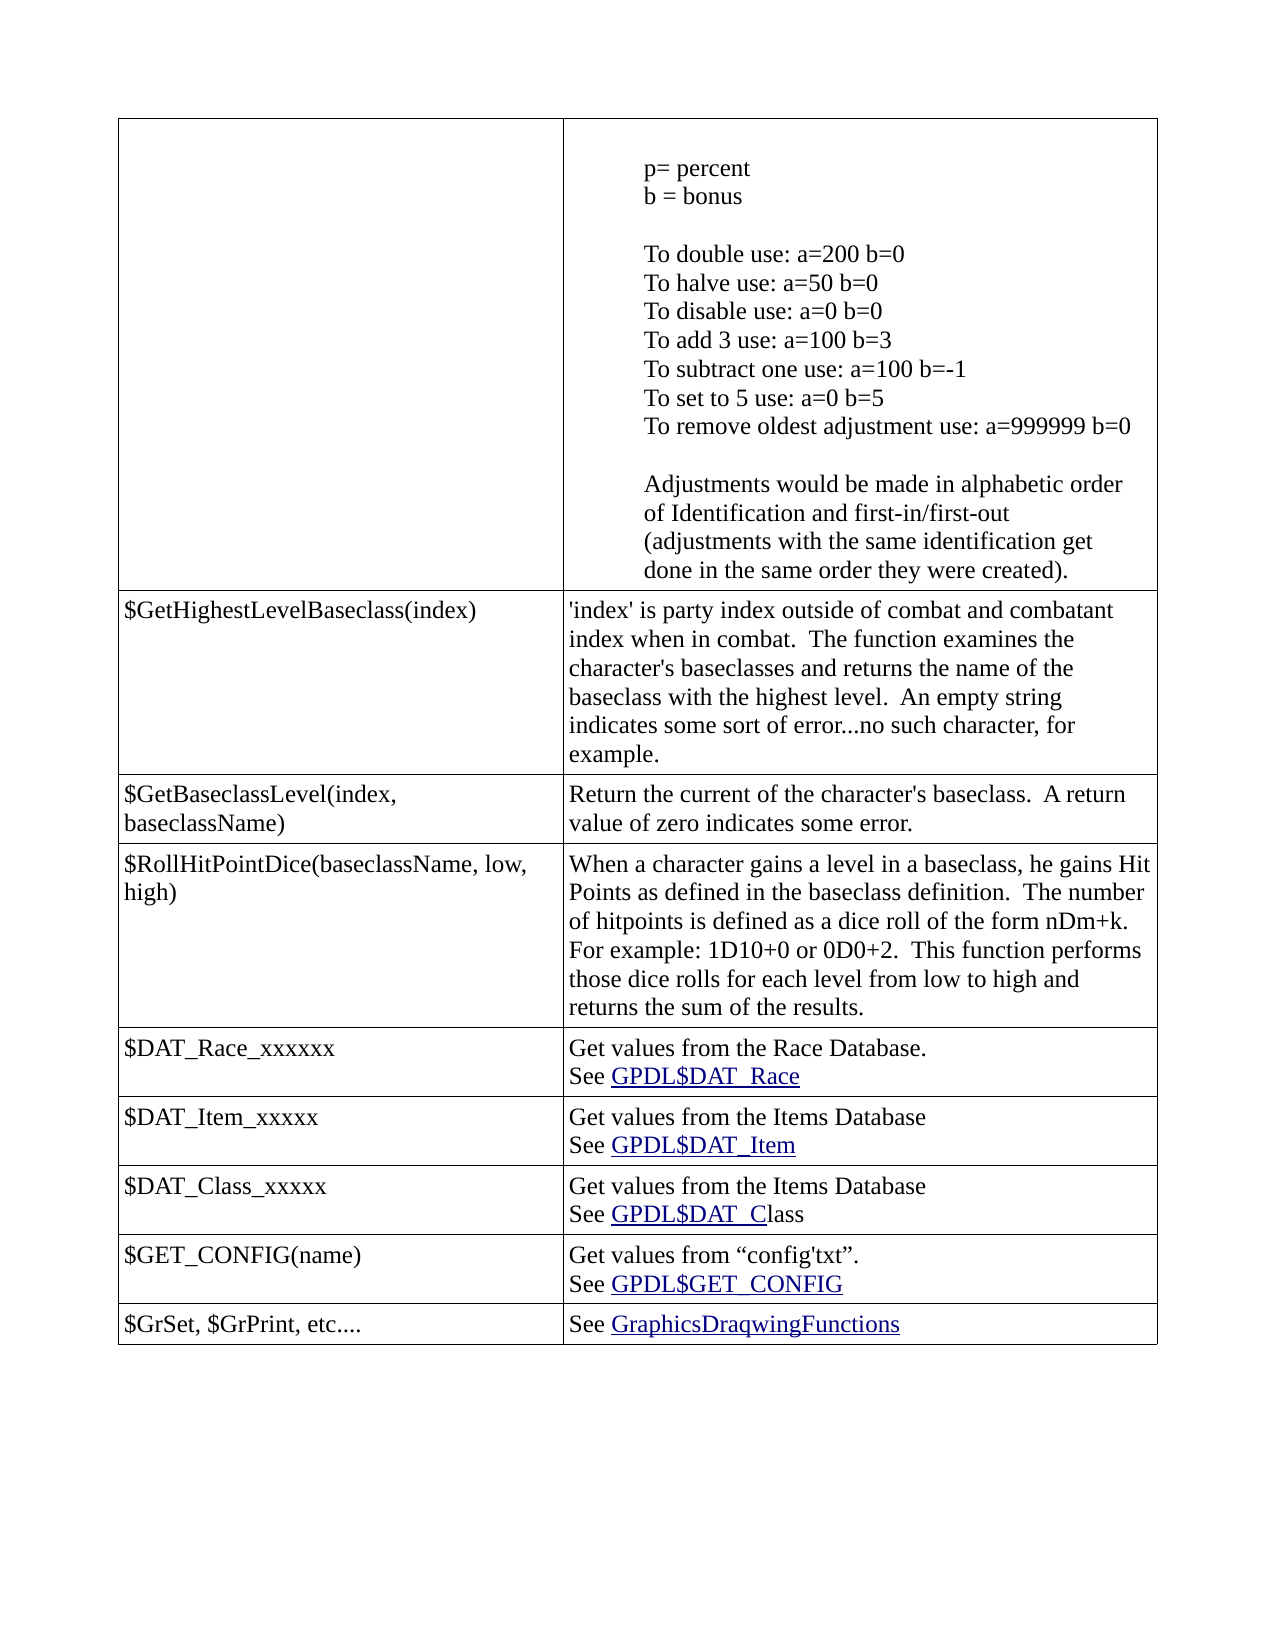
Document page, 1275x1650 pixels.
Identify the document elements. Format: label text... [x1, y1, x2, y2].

table_cell Get values from the Items Database See GPDL$DAT_Class [564, 1166, 1157, 1234]
table_cell Get values from the Race Database. See GPDL$DAT_Race [564, 1028, 1157, 1096]
table_cell See GraphicsDraqwingFunctions [564, 1304, 1157, 1343]
table_cell $DAT_Item_xxxxx [119, 1097, 563, 1165]
table_cell p= percent b = bonus To double use: a=200 b=0 To halve use: a=50 b=0 To disable use: a=0 b=0 To add 3 use: a=100 b=3 To subtract one use: a=100 b=-1 To set to 5 use: a=0 b=5 To remove oldest adjustment use: a=999999 b=0 Adjustments would be made in alphabetic order of Identification and first-in/first-out (adjustments with the same identification get done in the same order they were created). [564, 119, 1157, 590]
table_cell $GetBaseclassLevel(index, baseclassName) [119, 775, 563, 843]
table_cell $GetHighestLevelBaseclass(index) [119, 591, 563, 774]
table_cell [119, 119, 563, 590]
table_cell $DAT_Race_xxxxxx [119, 1028, 563, 1096]
table_cell When a character gains a level in a baseclass, he gains Hit Points as defined in the baseclass definition. The number of hitpoints is defined as a dice roll of the form nDm+k. For example: 1D10+0 or 0D0+2. This function performs those dice rolls for each level from low to high and returns the sum of the results. [564, 844, 1157, 1027]
table_cell $RollHitPointDice(baseclassName, low, high) [119, 844, 563, 1027]
table_cell Get values from the Items Database See GPDL$DAT_Item [564, 1097, 1157, 1165]
table_cell $DAT_Class_xxxxx [119, 1166, 563, 1234]
table_cell 'index' is party index outside of combat and combatant index when in combat. The function examines the character's baseclasses and returns the name of the baseclass with the highest level. An empty string indicates some sort of error...no such character, for example. [564, 591, 1157, 774]
table_cell $GrSet, $GrPrint, etc.... [119, 1304, 563, 1343]
table_cell Get values from “config'txt”. See GPDL$GET_CONFIG [564, 1235, 1157, 1303]
table_cell $GET_CONFIG(name) [119, 1235, 563, 1303]
table_cell Return the current of the character's baseclass. A return value of zero indicates some error. [564, 775, 1157, 843]
